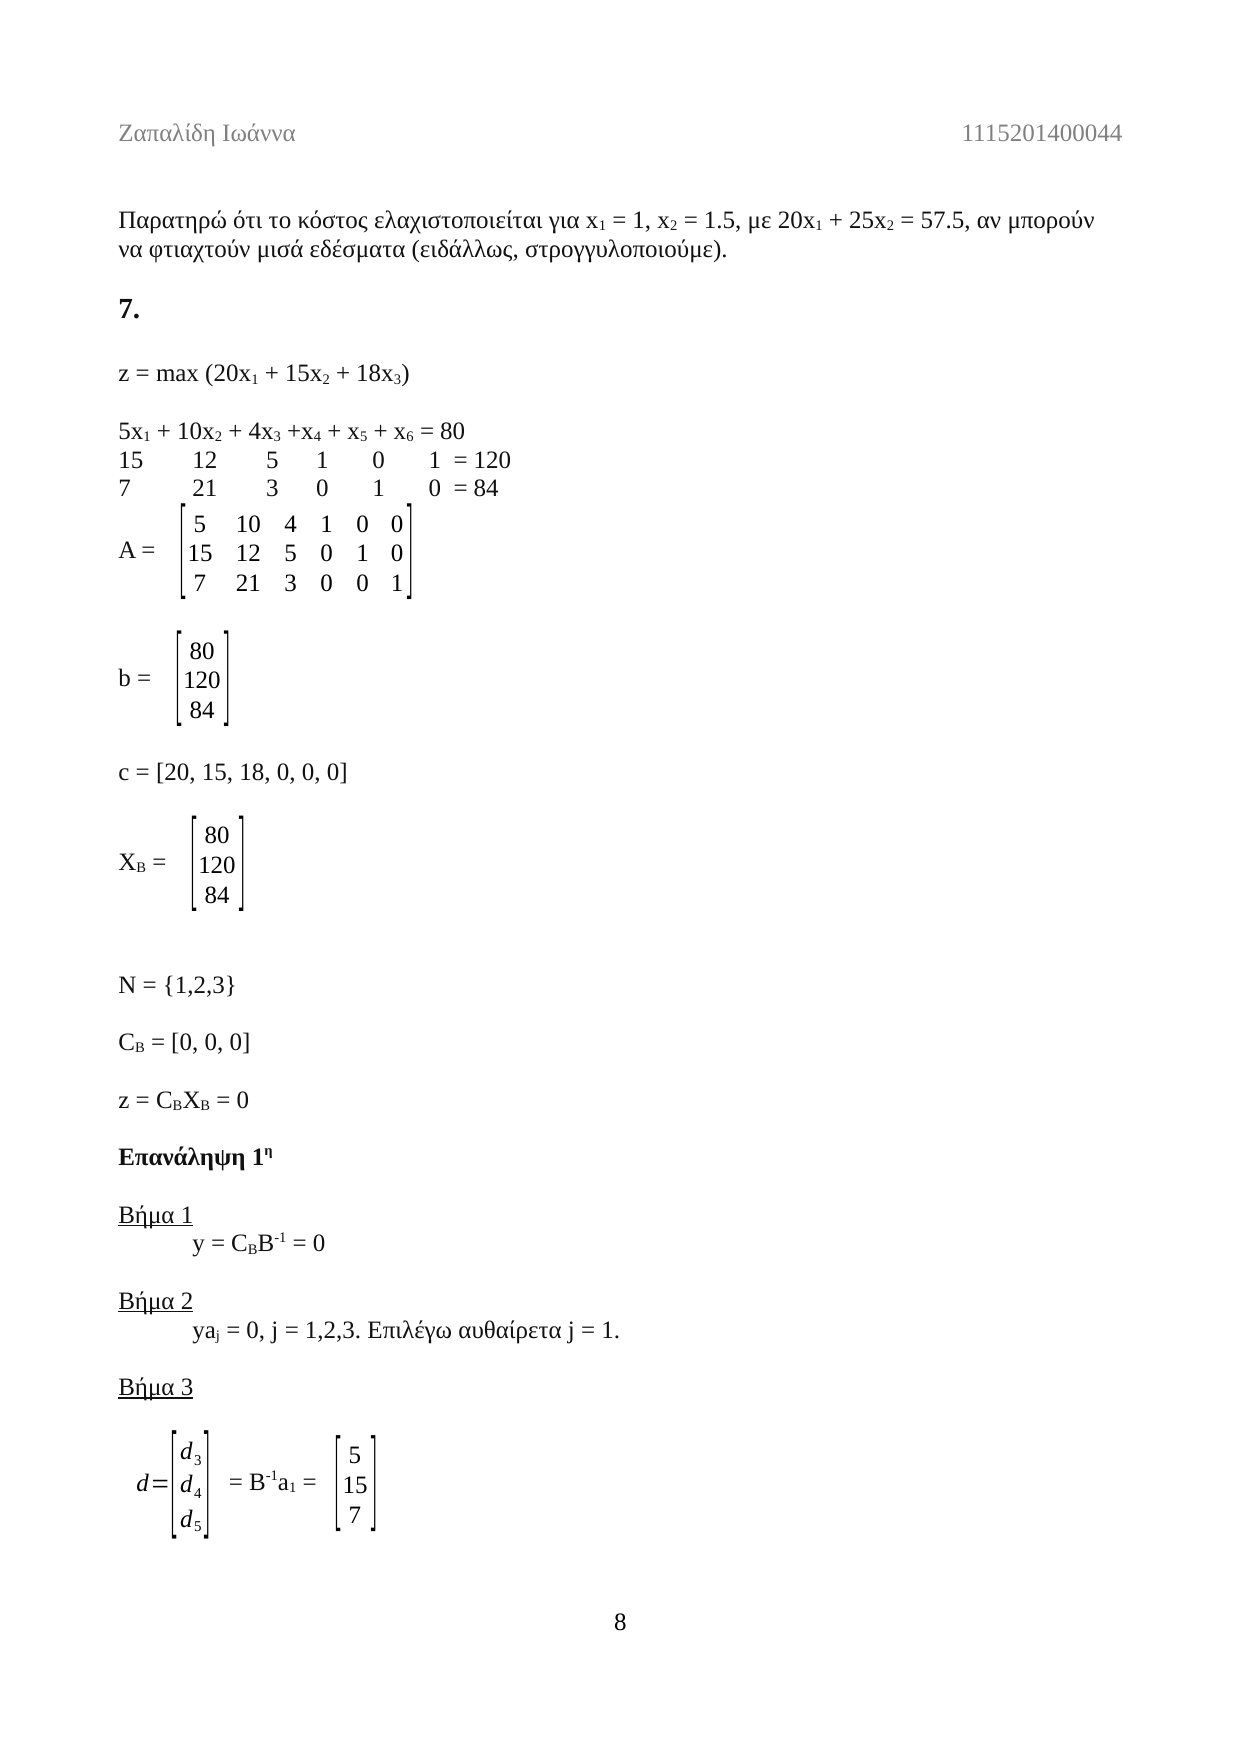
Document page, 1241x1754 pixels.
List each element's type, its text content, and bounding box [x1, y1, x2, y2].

text z = CBXB = 0 [118, 1085, 1122, 1113]
text b = [118, 629, 1122, 728]
text = B-1a1 = [118, 1430, 1122, 1541]
text Βήμα 1 [118, 1200, 1122, 1228]
text Παρατηρώ ότι το κόστος ελαχιστοποιείται για x1 = 1, x2 = 1.5, με 20x1 + 25x2 = 57.5, αν μπορούν να φτιαχτούν μισά εδέσματα (ειδάλλως, στρογγυλοποιούμε). [118, 205, 1122, 263]
text CB = [0, 0, 0] [118, 1027, 1122, 1056]
text A = [118, 502, 1122, 601]
text N = {1,2,3} [118, 970, 1122, 998]
text 7. [118, 291, 1122, 325]
text yaj = 0, j = 1,2,3. Επιλέγω αυθαίρετα j = 1. [118, 1315, 1122, 1343]
text 7 21 3 0 1 0 = 84 [118, 473, 1122, 502]
text Βήμα 2 [118, 1286, 1122, 1315]
text 5x1 + 10x2 + 4x3 +x4 + x5 + x6 = 80 [118, 416, 1122, 445]
text XB = [118, 814, 1122, 912]
text y = CBB-1 = 0 [118, 1228, 1122, 1257]
text z = max (20x1 + 15x2 + 18x3) [118, 358, 1122, 387]
text Βήμα 3 [118, 1372, 1122, 1401]
text Επανάληψη 1η [118, 1142, 1122, 1171]
text 15 12 5 1 0 1 = 120 [118, 445, 1122, 473]
text c = [20, 15, 18, 0, 0, 0] [118, 757, 1122, 785]
